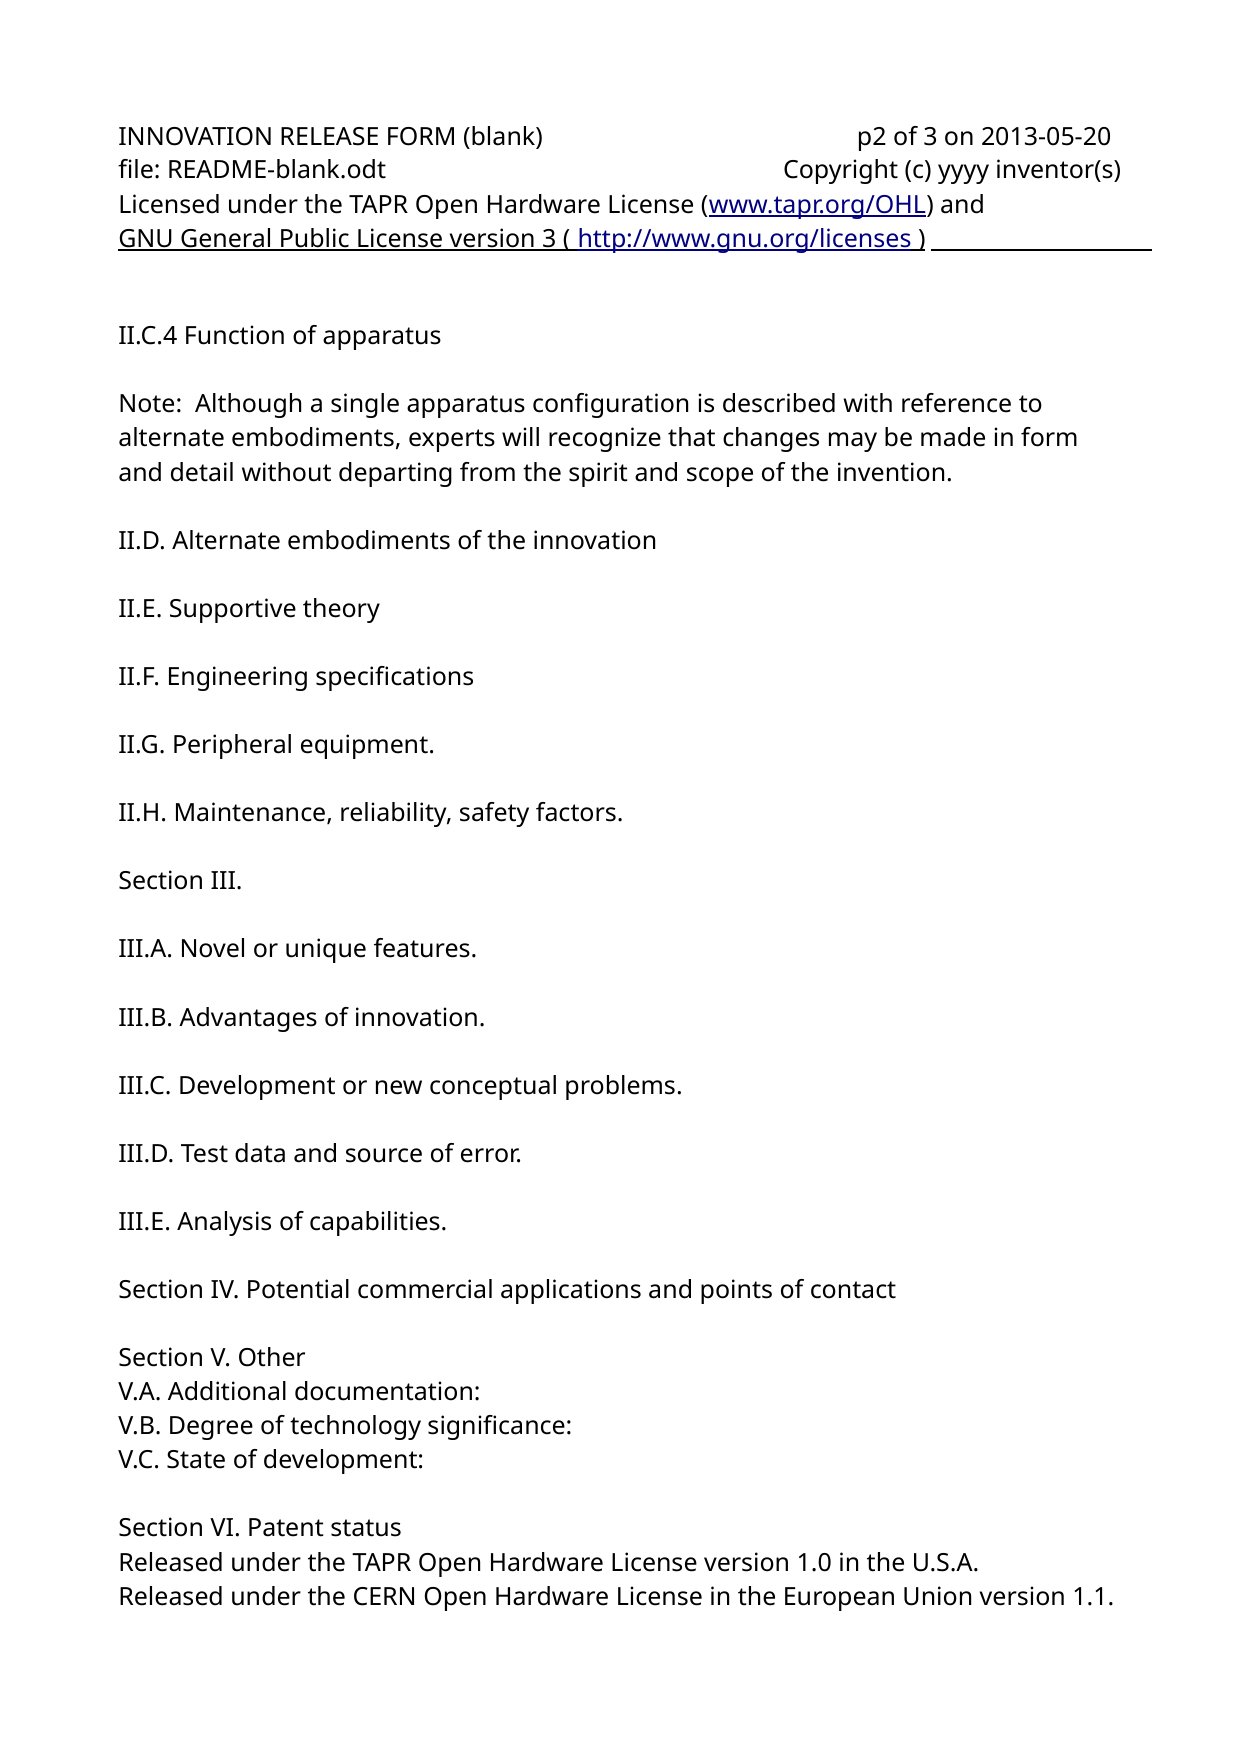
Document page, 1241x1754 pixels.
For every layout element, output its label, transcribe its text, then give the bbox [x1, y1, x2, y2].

text II.F. Engineering specifications [118, 658, 1122, 693]
text Section V. Other [118, 1340, 1122, 1374]
text Released under the TAPR Open Hardware License version 1.0 in the U.S.A. [118, 1544, 1122, 1578]
text Section IV. Potential commercial applications and points of contact [118, 1272, 1122, 1306]
text V.A. Additional documentation: [118, 1374, 1122, 1408]
text III.B. Advantages of innovation. [118, 999, 1122, 1033]
text II.G. Peripheral equipment. [118, 727, 1122, 761]
text V.C. State of development: [118, 1442, 1122, 1476]
text III.E. Analysis of capabilities. [118, 1203, 1122, 1238]
text II.E. Supportive theory [118, 590, 1122, 624]
text V.B. Degree of technology significance: [118, 1408, 1122, 1442]
text III.D. Test data and source of error. [118, 1135, 1122, 1169]
text Note: Although a single apparatus configuration is described with reference to alternate embodiments, experts will recognize that changes may be made in form and detail without departing from the spirit and scope of the invention. [118, 386, 1122, 488]
text Section VI. Patent status [118, 1510, 1122, 1544]
text III.A. Novel or unique features. [118, 931, 1122, 965]
text Released under the CERN Open Hardware License in the European Union version 1.1. [118, 1578, 1122, 1612]
text II.C.4 Function of apparatus [118, 318, 1122, 352]
text II.H. Maintenance, reliability, safety factors. [118, 795, 1122, 829]
text III.C. Development or new conceptual problems. [118, 1067, 1122, 1101]
text Section III. [118, 863, 1122, 897]
text II.D. Alternate embodiments of the innovation [118, 522, 1122, 556]
